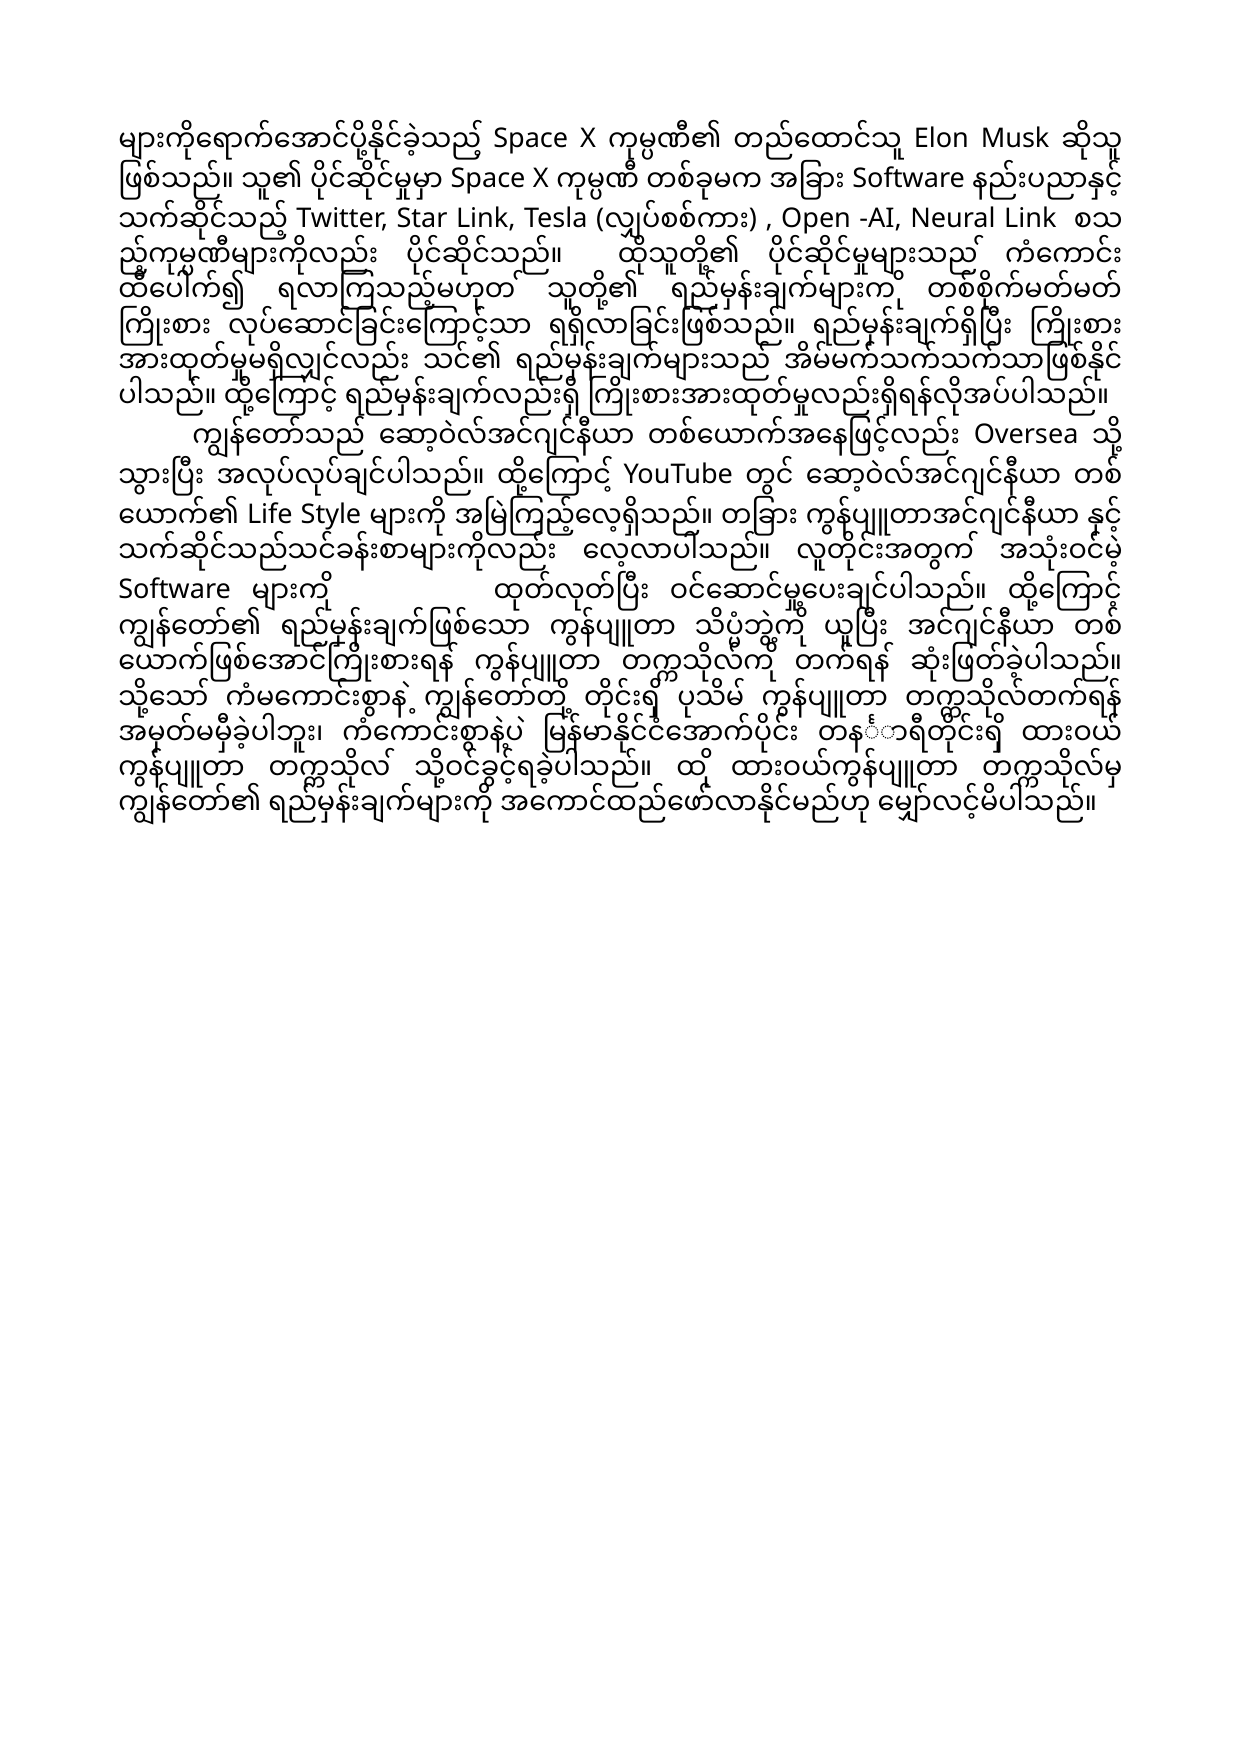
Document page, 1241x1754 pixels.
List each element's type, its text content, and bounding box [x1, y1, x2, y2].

text များကိုရောက်အောင်ပို့နိုင်ခဲ့သည့် Space X ကုမ္ပဏီ၏ တည်ထောင်သူ Elon Musk ဆိုသူဖြစ်သည်။ သူ၏ ပိုင်ဆိုင်မှုမှာ Space X ကုမ္ပဏီ တစ်ခုမက အခြား Software နည်းပညာနှင့်သက်ဆိုင်သည့် Twitter, Star Link, Tesla (လျှပ်စစ်ကား) , Open -AI, Neural Link စသည့်ကုမ္ပဏီများကိုလည်း ပိုင်ဆိုင်သည်။ ထိုသူတို့၏ ပိုင်ဆိုင်မှုများသည် ကံကောင်း ထီပေါက်၍ ရလာကြသည့်မဟုတ် သူတို့၏ ရည်မှန်းချက်များကို တစ်စိုက်မတ်မတ် ကြိုးစား လုပ်ဆောင်ခြင်းကြောင့်သာ ရရှိလာခြင်းဖြစ်သည်။ ရည်မှန်းချက်ရှိပြီး ကြိုးစားအားထုတ်မှုမရှိလျှင်လည်း သင်၏ ရည်မှန်းချက်များသည် အိမ်မက်သက်သက်သာဖြစ်နိုင်ပါသည်။ ထို့ကြောင့် ရည်မှန်းချက်လည်းရှိ ကြိုးစားအားထုတ်မှုလည်းရှိရန်လိုအပ်ပါသည်။ [118, 118, 1122, 415]
text ကျွန်တော်သည် ဆော့ဝဲလ်အင်ဂျင်နီယာ တစ်ယောက်အနေဖြင့်လည်း Oversea သို့သွားပြီး အလုပ်လုပ်ချင်ပါသည်။ ထို့ကြောင့် YouTube တွင် ဆော့ဝဲလ်အင်ဂျင်နီယာ တစ်ယောက်၏ Life Style များကို အမြဲကြည့်လေ့ရှိသည်။ တခြား ကွန်ပျူတာအင်ဂျင်နီယာ နှင့်သက်ဆိုင်သည်သင်ခန်းစာများကိုလည်း လေ့လာပါသည်။ လူတိုင်းအတွက် အသုံးဝင်မဲ့ Software များကို ထုတ်လုတ်ပြီး ဝင်ဆောင်မှု့ပေးချင်ပါသည်။ ထို့ကြောင့် ကျွန်တော်၏ ရည်မှန်းချက်ဖြစ်သော ကွန်ပျူတာ သိပ္ပံဘွဲ့ကို ယူပြီး အင်ဂျင်နီယာ တစ်ယောက်ဖြစ်အောင်ကြိုးစားရန် ကွန်ပျူတာ တက္ကသိုလ်ကို တက်ရန် ဆုံးဖြတ်ခဲ့ပါသည်။ သို့သော် ကံမကောင်းစွာနဲ့ ကျွန်တော်တို့ တိုင်းရှိ ပုသိမ် ကွန်ပျူတာ တက္ကသိုလ်တက်ရန် အမှတ်မမှီခဲ့ပါဘူး၊ ကံကောင်းစွာနဲ့ပဲ မြန်မာနိုင်ငံအောက်ပိုင်း တနင်္သာရီတိုင်းရှိ ထားဝယ်ကွန်ပျူတာ တက္ကသိုလ် သို့ဝင်ခွင့်ရခဲ့ပါသည်။ ထို ထားဝယ်ကွန်ပျူတာ တက္ကသိုလ်မှ ကျွန်တော်၏ ရည်မှန်းချက်များကို အကောင်ထည်ဖော်လာနိုင်မည်ဟု မျှော်လင့်မိပါသည်။ [118, 415, 1122, 822]
